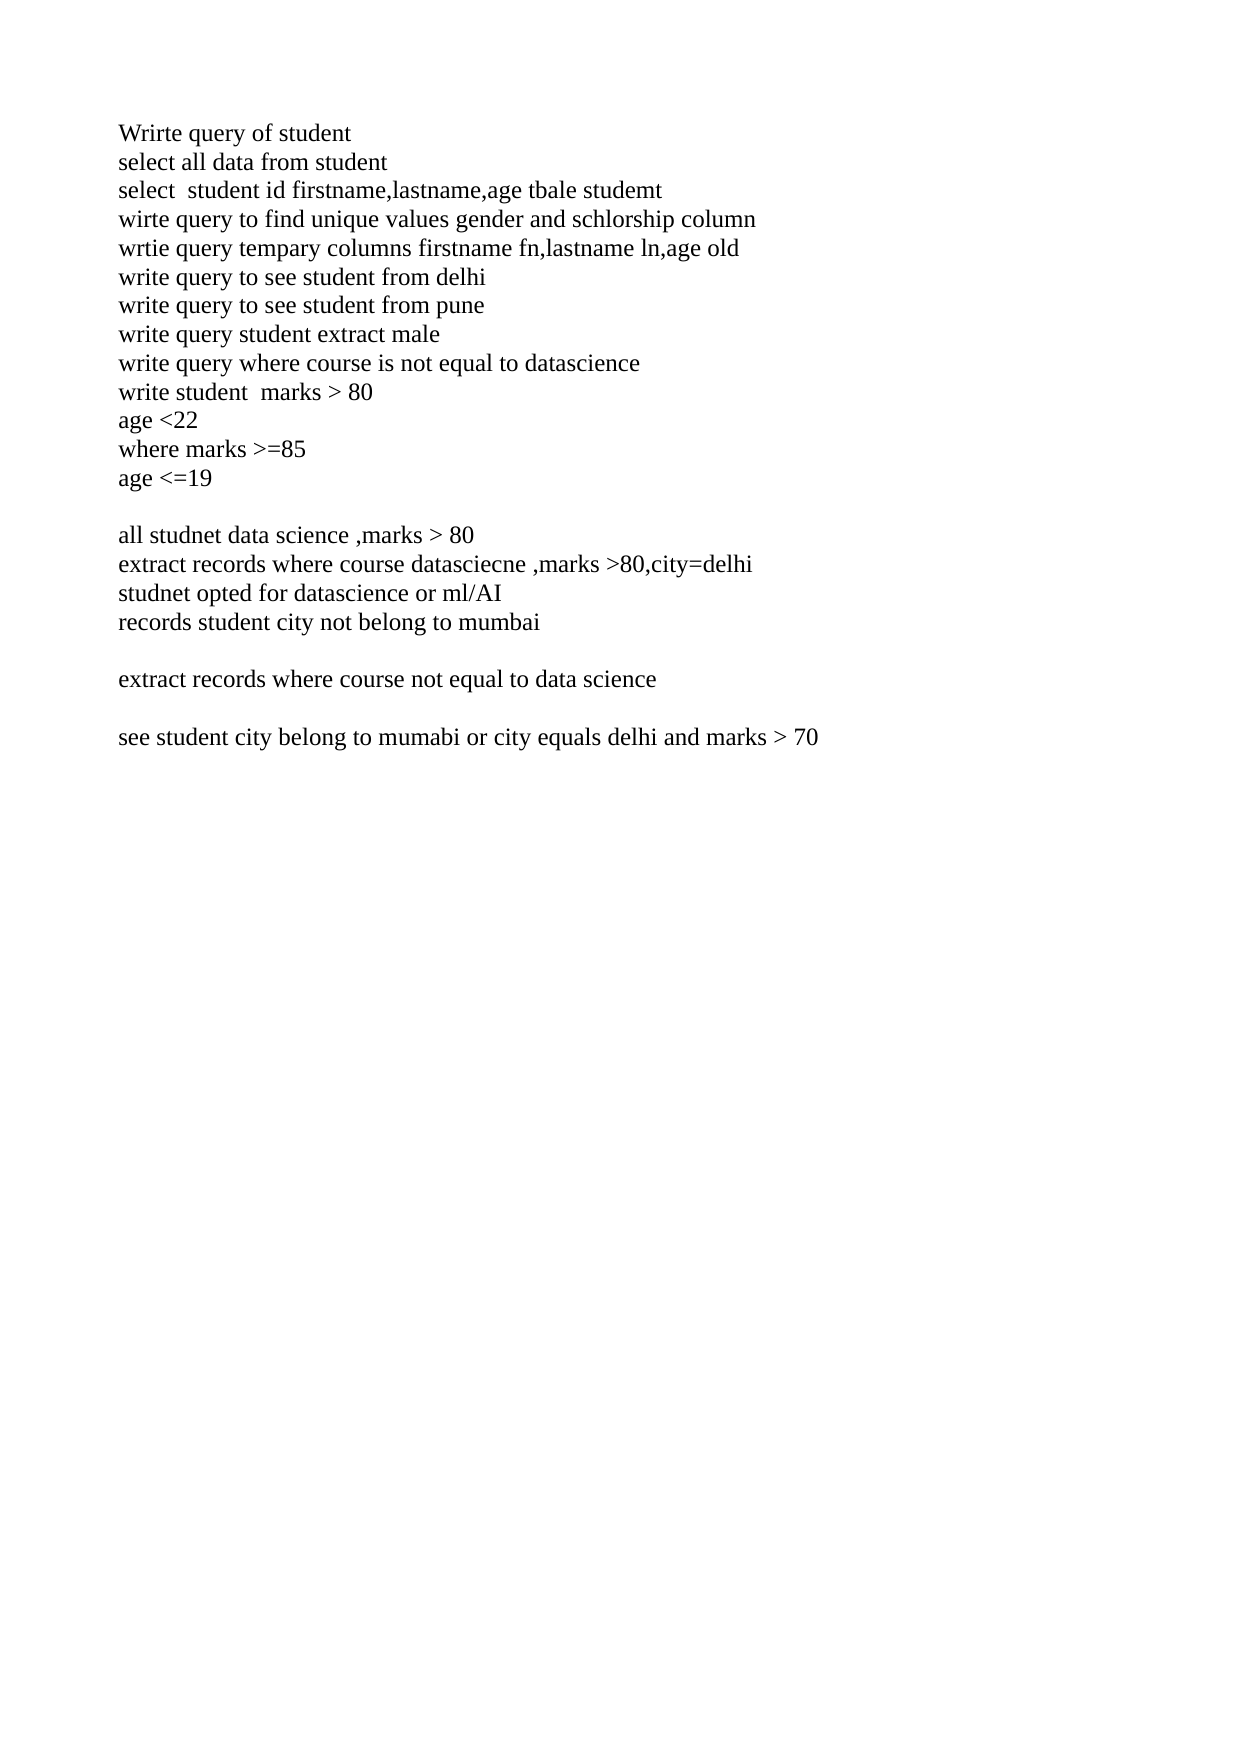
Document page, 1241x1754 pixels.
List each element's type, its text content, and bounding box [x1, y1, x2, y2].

text select all data from student [118, 147, 1122, 176]
text all studnet data science ,marks > 80 [118, 521, 1122, 549]
text write query student extract male [118, 319, 1122, 348]
text Wrirte query of student [118, 118, 1122, 147]
text see student city belong to mumabi or city equals delhi and marks > 70 [118, 722, 1122, 751]
text write query to see student from delhi [118, 262, 1122, 291]
text write query to see student from pune [118, 291, 1122, 319]
text wrtie query tempary columns firstname fn,lastname ln,age old [118, 233, 1122, 262]
text select student id firstname,lastname,age tbale studemt [118, 176, 1122, 204]
text extract records where course not equal to data science [118, 664, 1122, 693]
text records student city not belong to mumbai [118, 607, 1122, 636]
text extract records where course datasciecne ,marks >80,city=delhi [118, 549, 1122, 578]
text where marks >=85 [118, 434, 1122, 463]
text age <=19 [118, 463, 1122, 492]
text write query where course is not equal to datascience [118, 348, 1122, 377]
text write student marks > 80 [118, 377, 1122, 406]
text studnet opted for datascience or ml/AI [118, 578, 1122, 607]
text age <22 [118, 406, 1122, 434]
text wirte query to find unique values gender and schlorship column [118, 204, 1122, 233]
